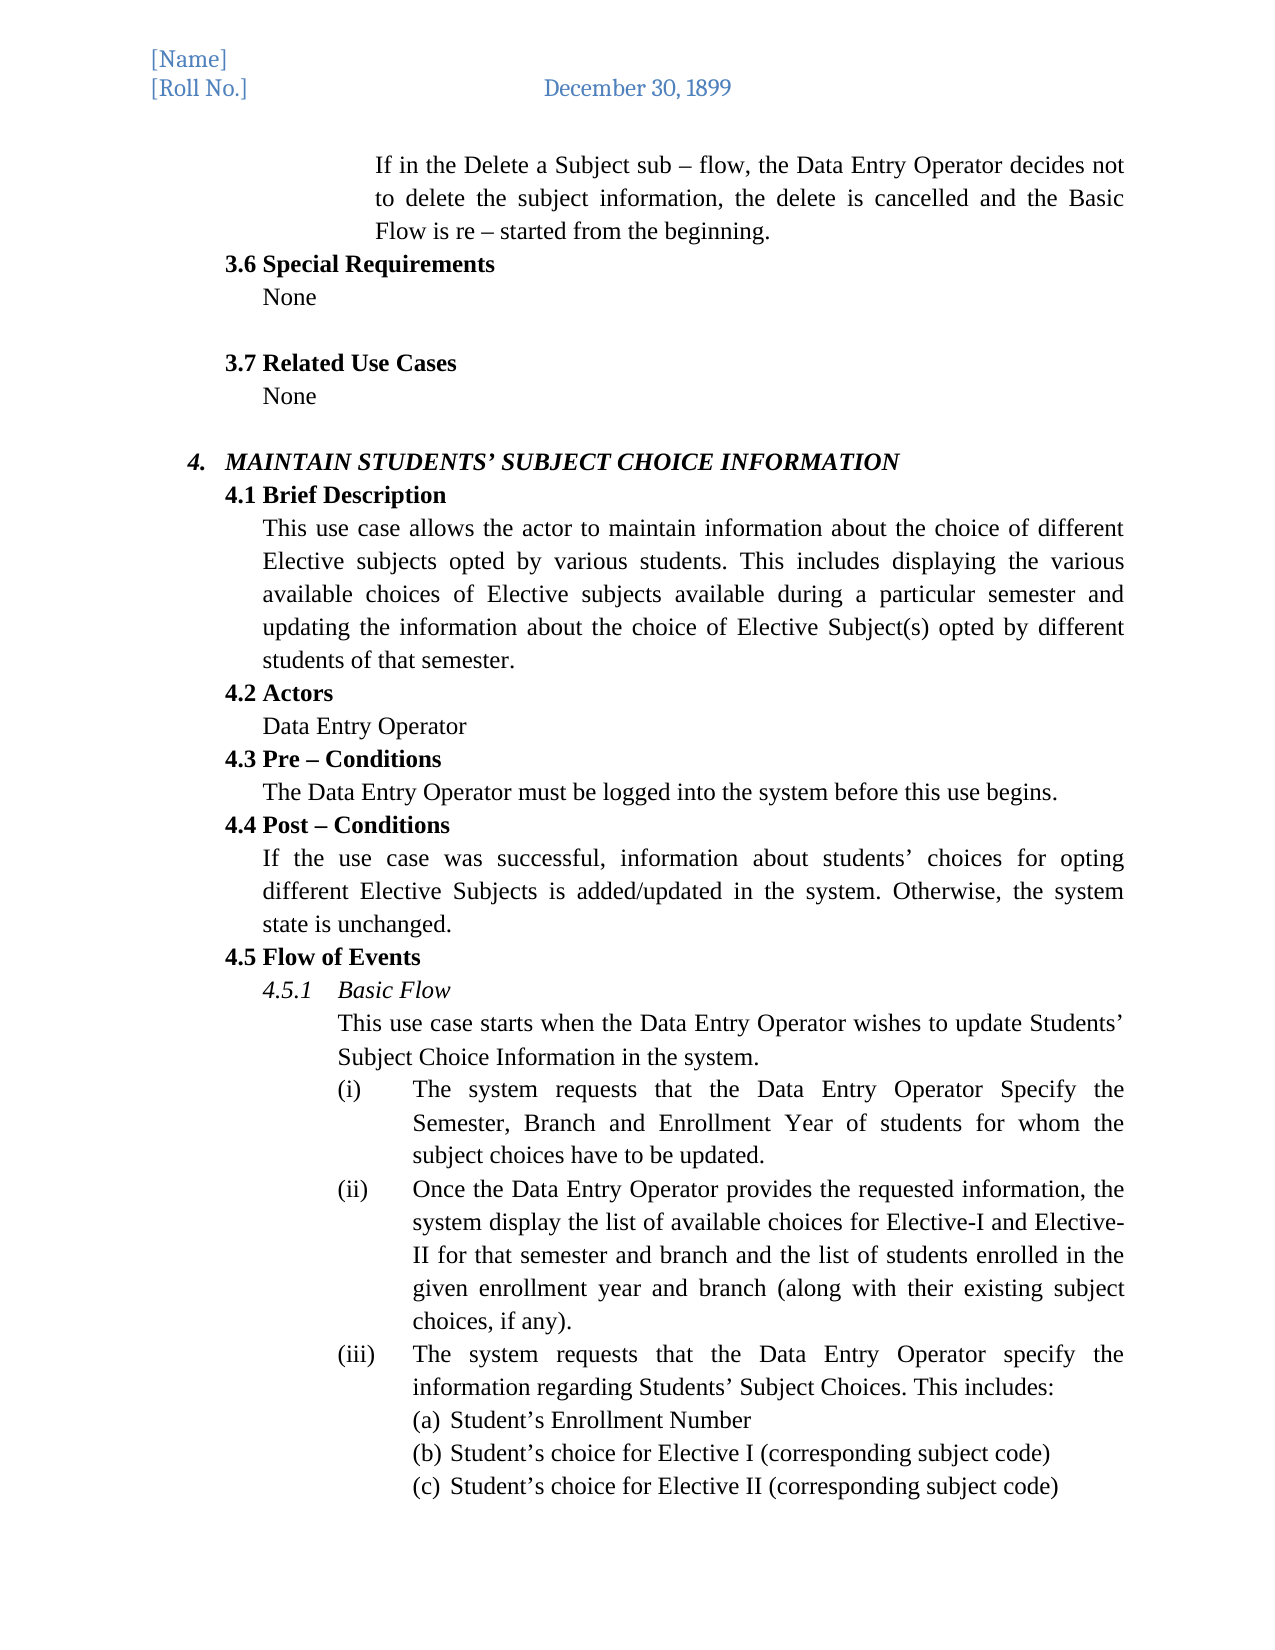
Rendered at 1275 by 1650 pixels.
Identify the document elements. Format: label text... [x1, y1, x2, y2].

list Once the Data Entry Operator provides the requested information, the system display the list of available choices for Elective-I and Elective-II for that semester and branch and the list of students enrolled in the given enrollment year and branch (along with their existing subject choices, if any). [337, 1174, 1125, 1334]
list Actors [225, 678, 1125, 707]
list The system requests that the Data Entry Operator specify the information regarding Students’ Subject Choices. This includes: [337, 1339, 1125, 1401]
list Pre – Conditions [225, 744, 1125, 773]
list None [262, 381, 1125, 410]
list This use case allows the actor to maintain information about the choice of different Elective subjects opted by various students. This includes displaying the various available choices of Elective subjects available during a particular semester and updating the information about the choice of Elective Subject(s) opted by different students of that semester. [262, 513, 1125, 674]
list MAINTAIN STUDENTS’ SUBJECT CHOICE INFORMATION [187, 447, 1125, 476]
list The Data Entry Operator must be logged into the system before this use begins. [225, 777, 1125, 806]
list The system requests that the Data Entry Operator Specify the Semester, Branch and Enrollment Year of students for whom the subject choices have to be updated. [337, 1074, 1125, 1169]
list Related Use Cases [225, 348, 1125, 377]
list If in the Delete a Subject sub – flow, the Data Entry Operator decides not to delete the subject information, the delete is cancelled and the Basic Flow is re – started from the beginning. [375, 150, 1125, 245]
list This use case starts when the Data Entry Operator wishes to update Students’ Subject Choice Information in the system. [337, 1008, 1125, 1070]
list Flow of Events [225, 942, 1125, 971]
list If the use case was successful, information about students’ choices for opting different Elective Subjects is added/updated in the system. Otherwise, the system state is unchanged. [262, 843, 1125, 938]
list Post – Conditions [225, 810, 1125, 839]
list Student’s choice for Elective I (corresponding subject code) [412, 1438, 1125, 1467]
list None [262, 282, 1125, 311]
list Special Requirements [225, 249, 1125, 278]
list Brief Description [225, 480, 1125, 509]
list Basic Flow [262, 976, 1125, 1004]
list Data Entry Operator [262, 711, 1125, 740]
list Student’s Enrollment Number [412, 1405, 1125, 1433]
list Student’s choice for Elective II (corresponding subject code) [412, 1471, 1125, 1499]
